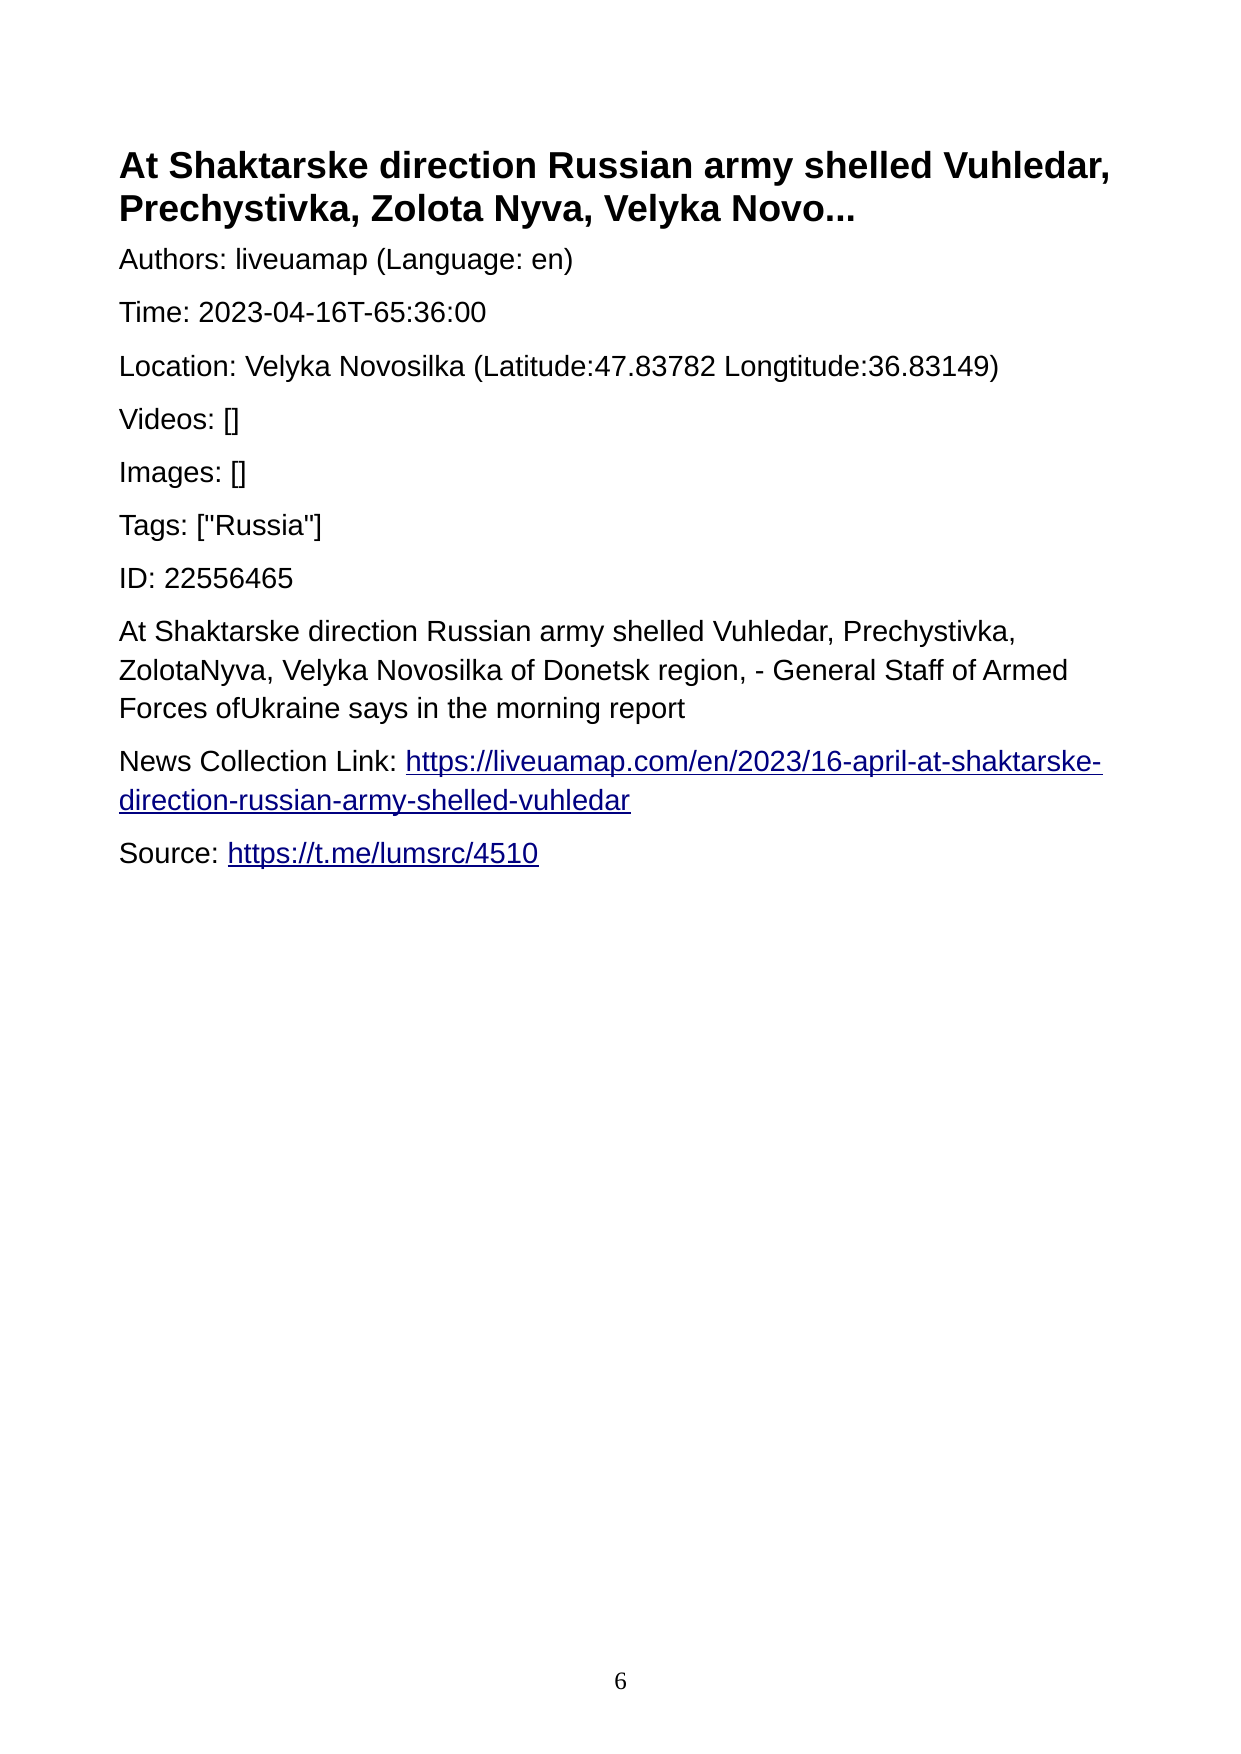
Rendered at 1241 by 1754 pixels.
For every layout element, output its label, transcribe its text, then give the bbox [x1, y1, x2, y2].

text News Collection Link: https://liveuamap.com/en/2023/16-april-at-shaktarske-direction-russian-army-shelled-vuhledar [118, 744, 1122, 816]
text Videos: [] [118, 402, 1122, 435]
text Time: 2023-04-16T-65:36:00 [118, 295, 1122, 329]
text Location: Velyka Novosilka (Latitude:47.83782 Longtitude:36.83149) [118, 348, 1122, 382]
text Images: [] [118, 455, 1122, 488]
subtitle At Shaktarske direction Russian army shelled Vuhledar, Prechystivka, Zolota Nyva, Velyka Novo... [118, 143, 1122, 230]
text Authors: liveuamap (Language: en) [118, 242, 1122, 276]
text At Shaktarske direction Russian army shelled Vuhledar, Prechystivka, ZolotaNyva, Velyka Novosilka of Donetsk region, - General Staff of Armed Forces ofUkraine says in the morning report [118, 614, 1122, 725]
text ID: 22556465 [118, 561, 1122, 594]
text Source: https://t.me/lumsrc/4510 [118, 836, 1122, 869]
text Tags: ["Russia"] [118, 508, 1122, 541]
